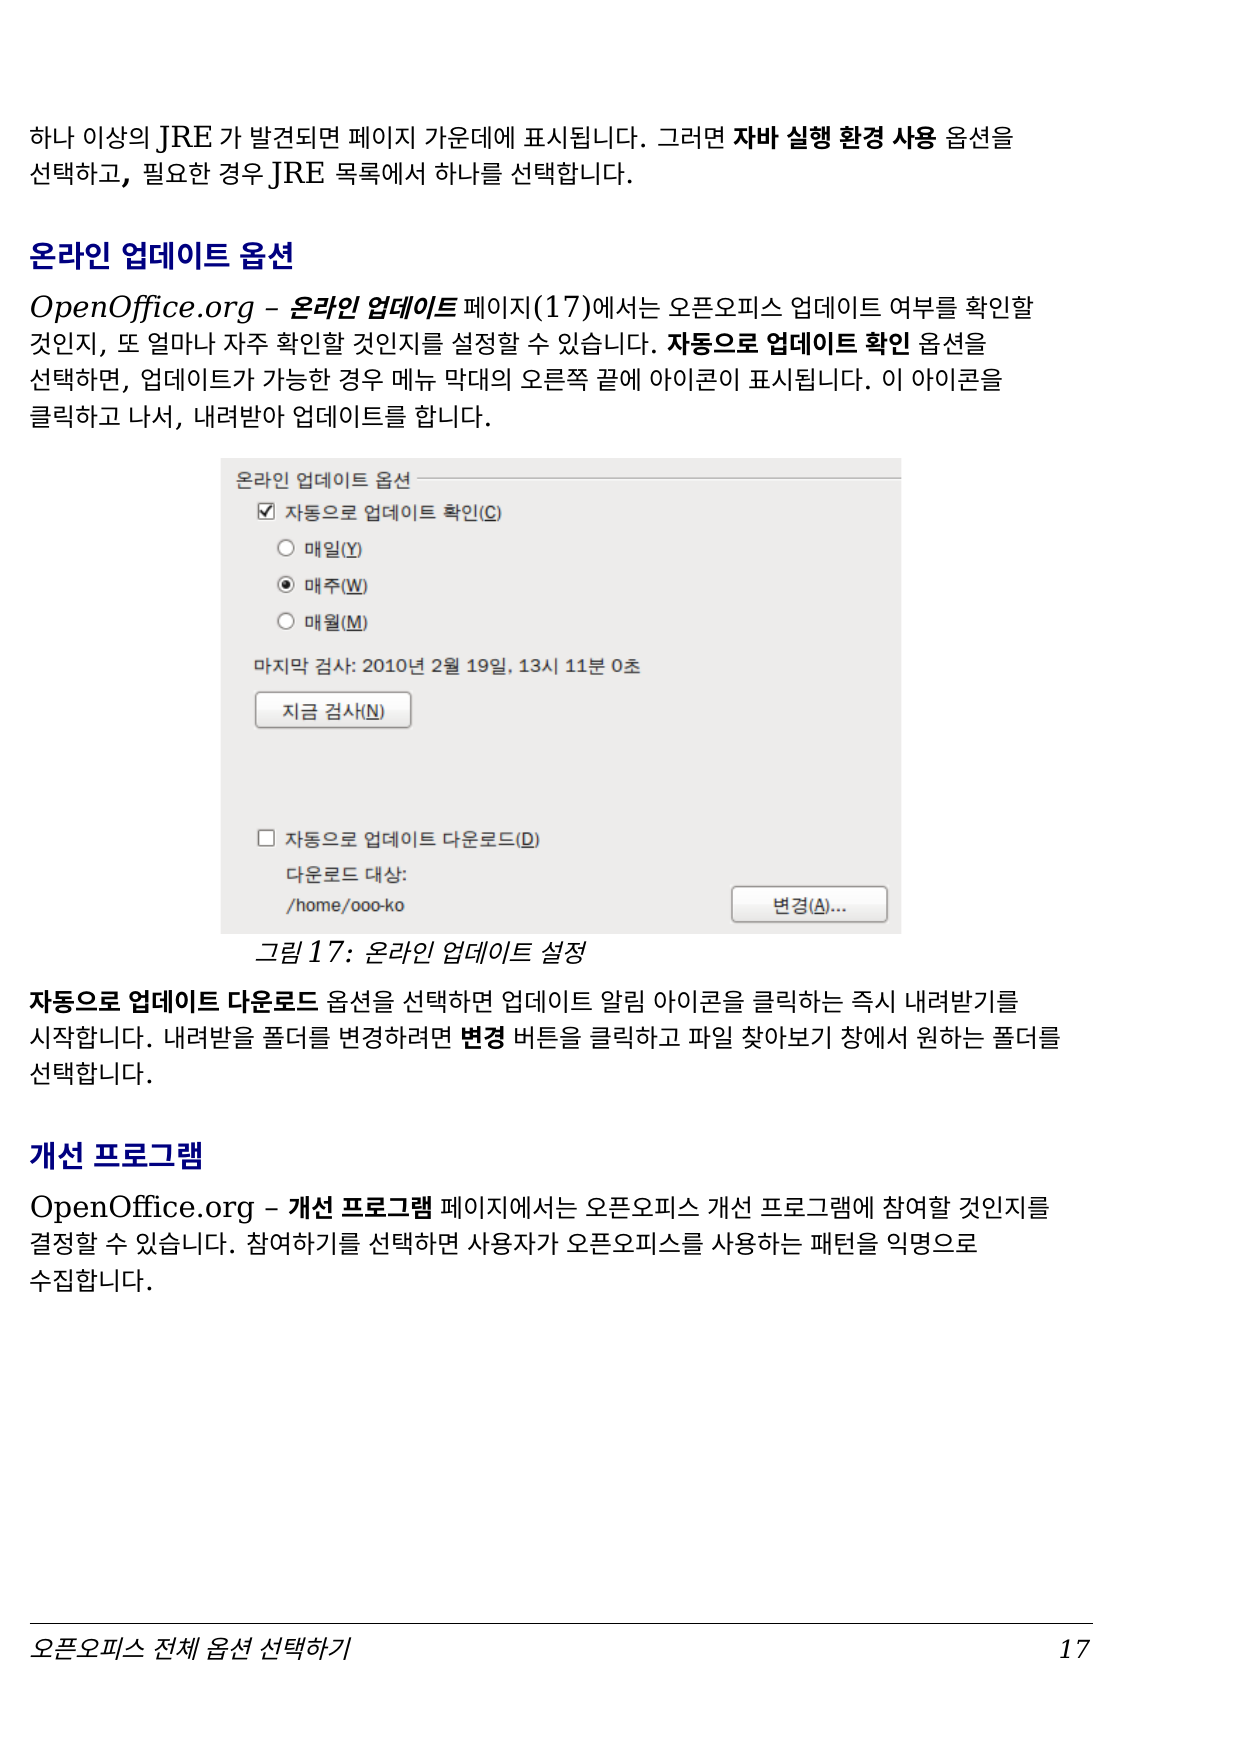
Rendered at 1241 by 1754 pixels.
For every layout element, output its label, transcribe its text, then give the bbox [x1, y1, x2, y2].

text OpenOffice.org – 온라인 업데이트 페이지(그림 17)에서는 오픈오피스 업데이트 여부를 확인할 것인지, 또 얼마나 자주 확인할 것인지를 설정할 수 있습니다. 자동으로 업데이트 확인 옵션을 선택하면, 업데이트가 가능한 경우 메뉴 막대의 오른쪽 끝에 아이콘이 표시됩니다. 이 아이콘을 클릭하고 나서, 내려받아 업데이트를 합니다. [29, 288, 1093, 433]
text 그림 17: 온라인 업데이트 설정 [254, 934, 868, 970]
text OpenOffice.org – 개선 프로그램 페이지에서는 오픈오피스 개선 프로그램에 참여할 것인지를 결정할 수 있습니다. 참여하기를 선택하면 사용자가 오픈오피스를 사용하는 패턴을 익명으로 수집합니다. [29, 1189, 1093, 1297]
text 하나 이상의 JRE가 발견되면 페이지 가운데에 표시됩니다. 그러면 자바 실행 환경 사용 옵션을 선택하고, 필요한 경우 JRE 목록에서 하나를 선택합니다. [29, 118, 1093, 191]
subtitle 개선 프로그램 [29, 1133, 1093, 1176]
picture [220, 458, 902, 934]
text 자동으로 업데이트 다운로드 옵션을 선택하면 업데이트 알림 아이콘을 클릭하는 즉시 내려받기를 시작합니다. 내려받을 폴더를 변경하려면 변경 버튼을 클릭하고 파일 찾아보기 창에서 원하는 폴더를 선택합니다. [29, 982, 1093, 1091]
subtitle 온라인 업데이트 옵션 [29, 232, 1093, 276]
